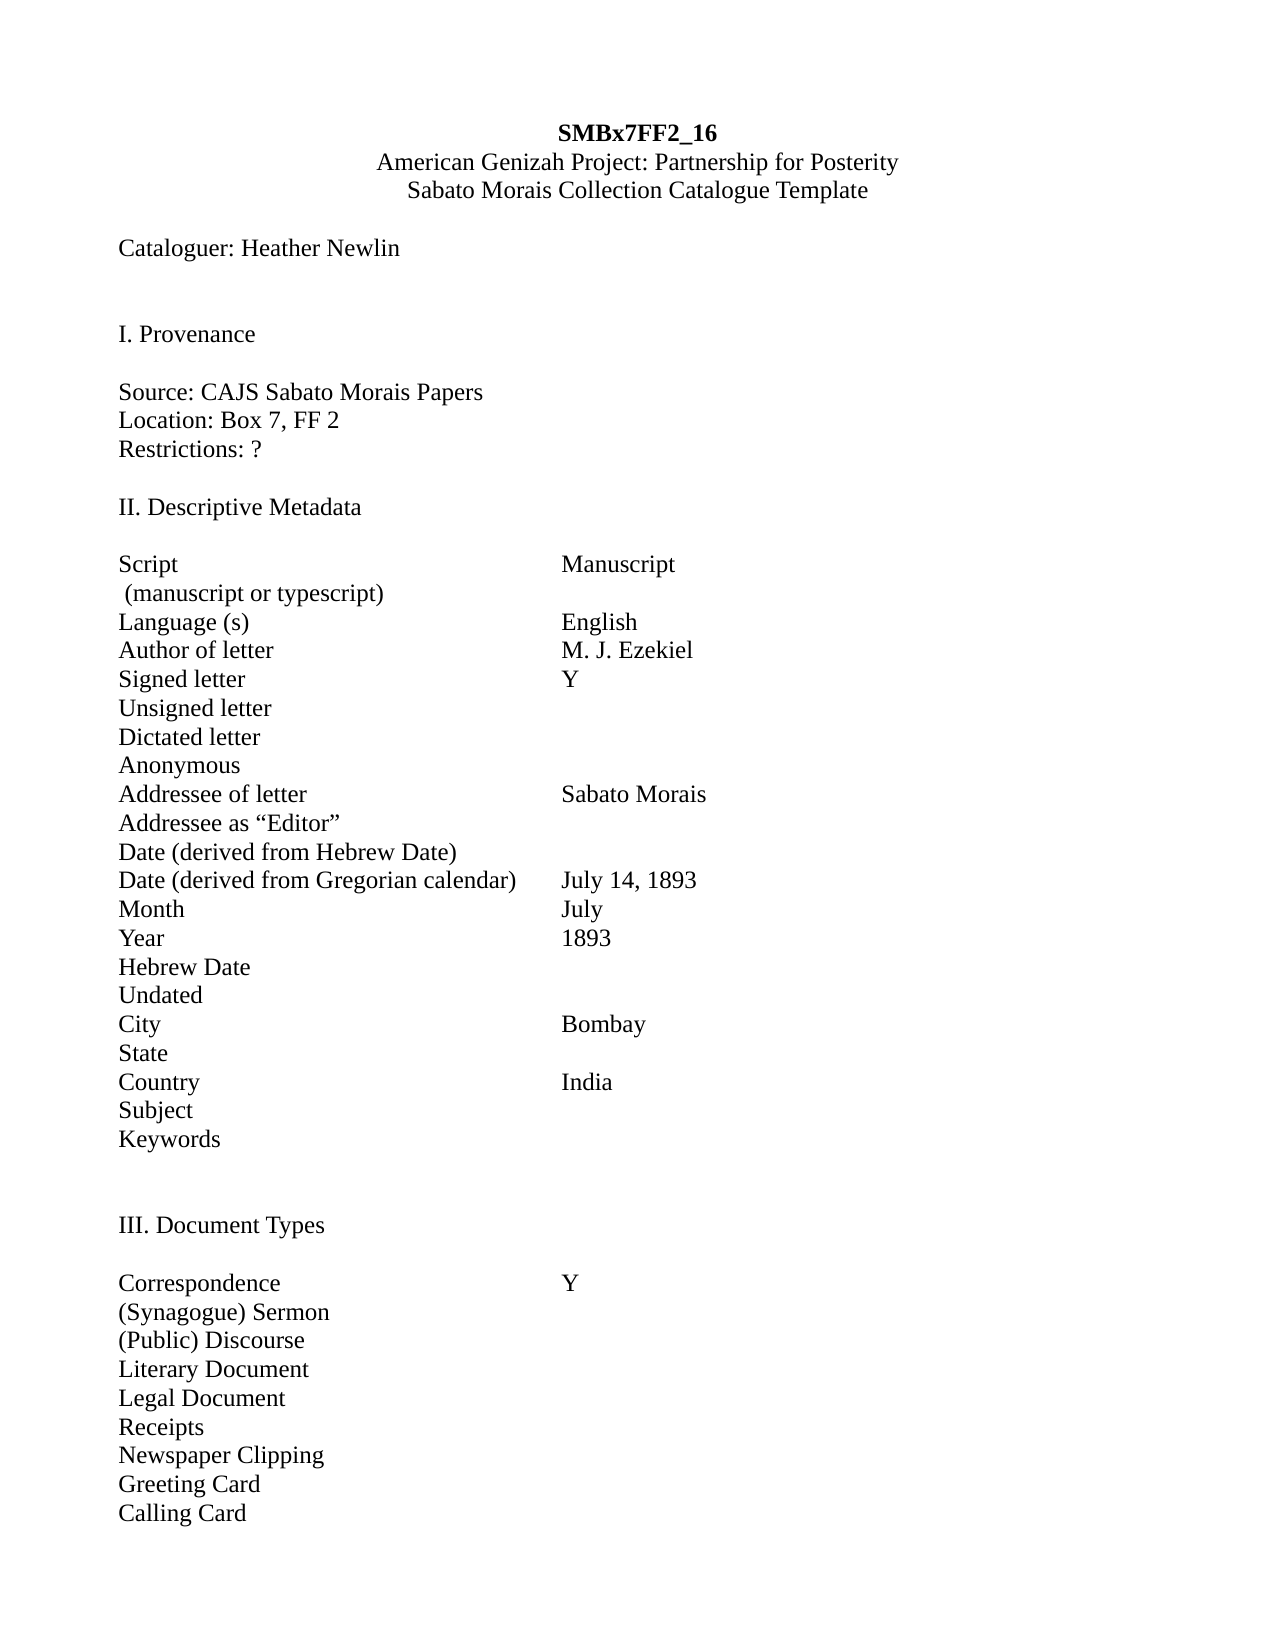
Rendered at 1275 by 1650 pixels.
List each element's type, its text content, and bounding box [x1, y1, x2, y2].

text American Genizah Project: Partnership for Posterity [118, 147, 1157, 176]
text State [118, 1038, 1157, 1067]
text Year 1893 [118, 923, 1157, 952]
text Hebrew Date [118, 952, 1157, 981]
text Author of letter M. J. Ezekiel [118, 636, 1157, 664]
text III. Document Types [118, 1211, 1157, 1239]
text Cataloguer: Heather Newlin [118, 233, 1157, 262]
text I. Provenance [118, 319, 1157, 348]
text (Public) Discourse [118, 1326, 1157, 1354]
text Subject [118, 1096, 1157, 1124]
text II. Descriptive Metadata [118, 492, 1157, 521]
text Location: Box 7, FF 2 [118, 406, 1157, 434]
text Restrictions: ? [118, 434, 1157, 463]
text Correspondence Y [118, 1268, 1157, 1297]
text Unsigned letter [118, 693, 1157, 722]
text Date (derived from Gregorian calendar) July 14, 1893 [118, 866, 1157, 894]
text (manuscript or typescript) [118, 578, 1157, 607]
text Addressee as “Editor” [118, 808, 1157, 837]
text Script Manuscript [118, 549, 1157, 578]
text Source: CAJS Sabato Morais Papers [118, 377, 1157, 406]
text Literary Document [118, 1354, 1157, 1383]
text Legal Document [118, 1383, 1157, 1412]
text Receipts [118, 1412, 1157, 1441]
text Sabato Morais Collection Catalogue Template [118, 176, 1157, 204]
text Newspaper Clipping [118, 1441, 1157, 1469]
text SMBx7FF2_16 [118, 118, 1157, 147]
text City Bombay [118, 1009, 1157, 1038]
text Language (s) English [118, 607, 1157, 636]
text Undated [118, 981, 1157, 1009]
text Keywords [118, 1124, 1157, 1153]
text (Synagogue) Sermon [118, 1297, 1157, 1326]
text Anonymous [118, 751, 1157, 779]
text Addressee of letter Sabato Morais [118, 779, 1157, 808]
text Month July [118, 894, 1157, 923]
text Greeting Card [118, 1469, 1157, 1498]
text Signed letter Y [118, 664, 1157, 693]
text Country India [118, 1067, 1157, 1096]
text Date (derived from Hebrew Date) [118, 837, 1157, 866]
text Dictated letter [118, 722, 1157, 751]
text Calling Card [118, 1498, 1157, 1527]
